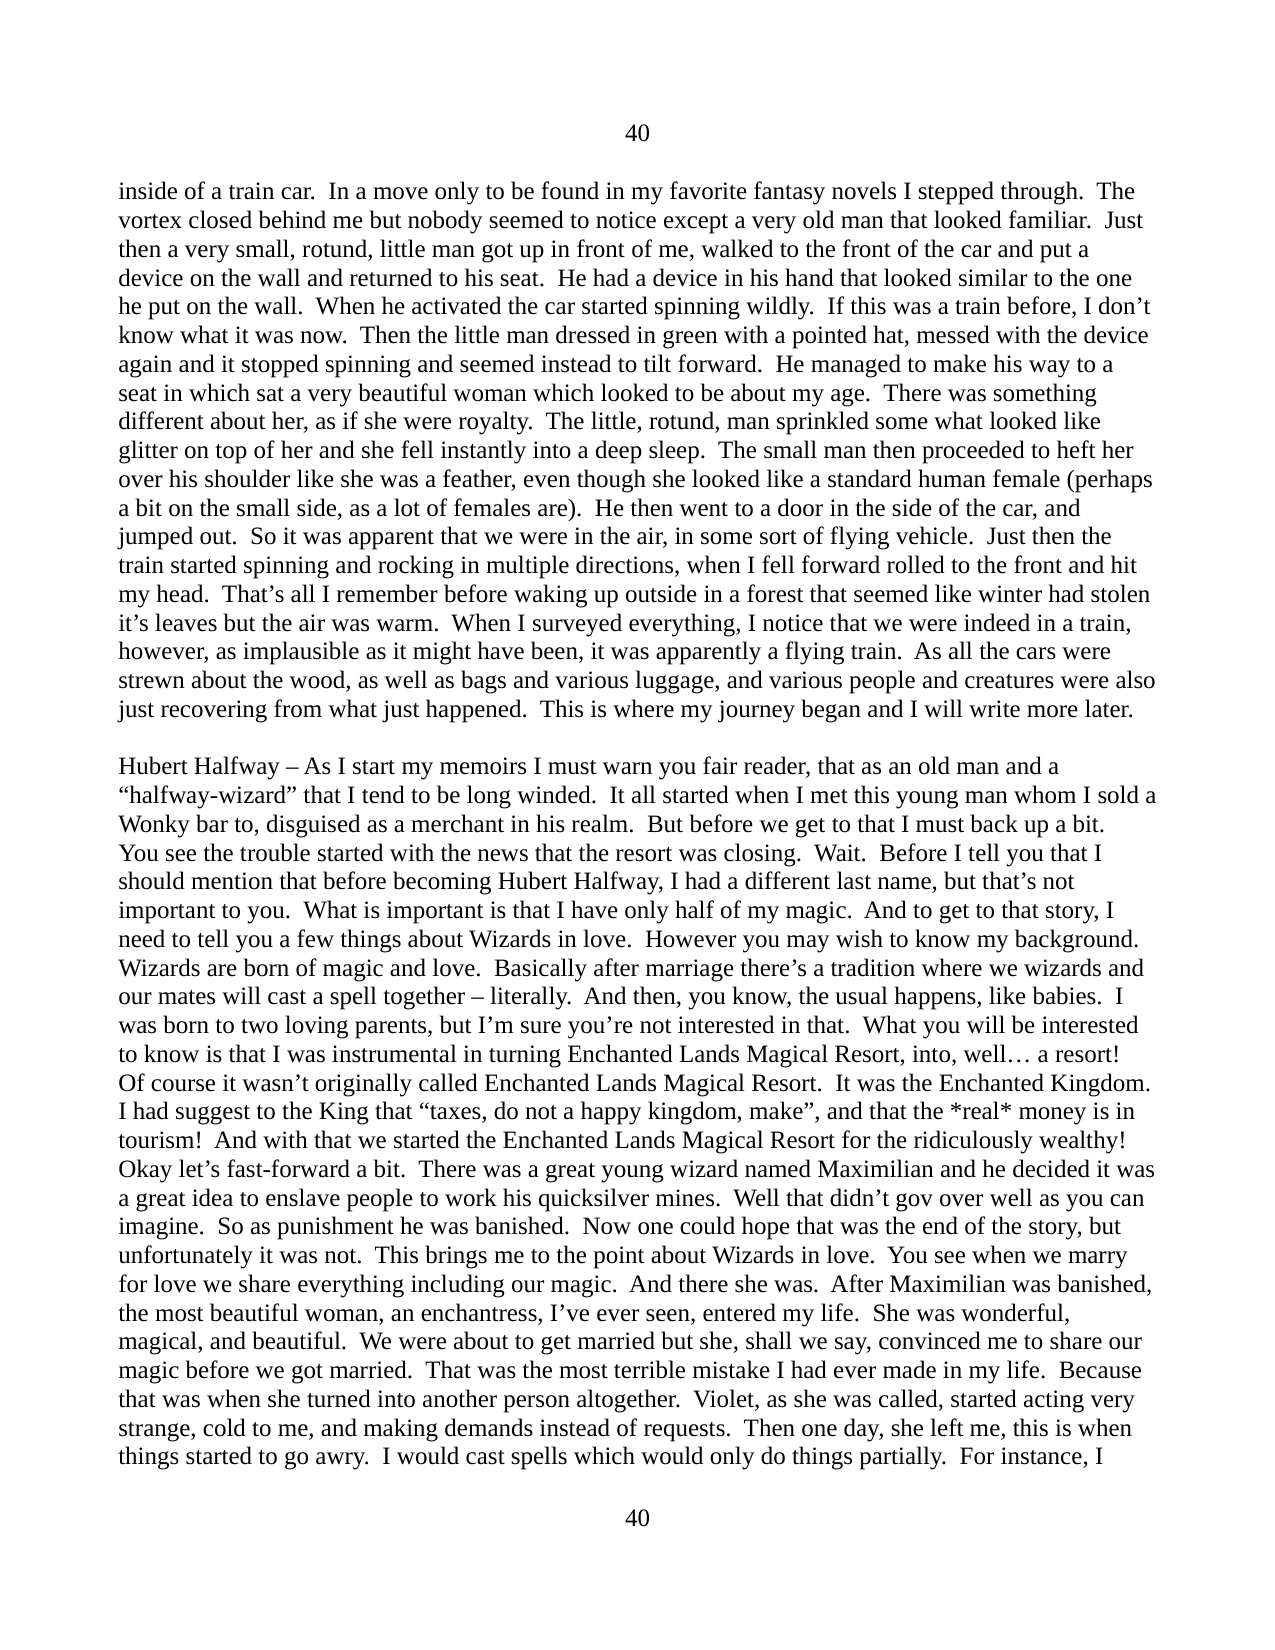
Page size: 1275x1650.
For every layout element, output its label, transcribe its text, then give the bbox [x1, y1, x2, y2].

text Hubert Halfway – As I start my memoirs I must warn you fair reader, that as an old man and a “halfway-wizard” that I tend to be long winded. It all started when I met this young man whom I sold a Wonky bar to, disguised as a merchant in his realm. But before we get to that I must back up a bit. You see the trouble started with the news that the resort was closing. Wait. Before I tell you that I should mention that before becoming Hubert Halfway, I had a different last name, but that’s not important to you. What is important is that I have only half of my magic. And to get to that story, I need to tell you a few things about Wizards in love. However you may wish to know my background. Wizards are born of magic and love. Basically after marriage there’s a tradition where we wizards and our mates will cast a spell together – literally. And then, you know, the usual happens, like babies. I was born to two loving parents, but I’m sure you’re not interested in that. What you will be interested to know is that I was instrumental in turning Enchanted Lands Magical Resort, into, well… a resort! Of course it wasn’t originally called Enchanted Lands Magical Resort. It was the Enchanted Kingdom. I had suggest to the King that “taxes, do not a happy kingdom, make”, and that the *real* money is in tourism! And with that we started the Enchanted Lands Magical Resort for the ridiculously wealthy! Okay let’s fast-forward a bit. There was a great young wizard named Maximilian and he decided it was a great idea to enslave people to work his quicksilver mines. Well that didn’t gov over well as you can imagine. So as punishment he was banished. Now one could hope that was the end of the story, but unfortunately it was not. This brings me to the point about Wizards in love. You see when we marry for love we share everything including our magic. And there she was. After Maximilian was banished, the most beautiful woman, an enchantress, I’ve ever seen, entered my life. She was wonderful, magical, and beautiful. We were about to get married but she, shall we say, convinced me to share our magic before we got married. That was the most terrible mistake I had ever made in my life. Because that was when she turned into another person altogether. Violet, as she was called, started acting very strange, cold to me, and making demands instead of requests. Then one day, she left me, this is when things started to go awry. I would cast spells which would only do things partially. For instance, I [118, 751, 1157, 1470]
text inside of a train car. In a move only to be found in my favorite fantasy novels I stepped through. The vortex closed behind me but nobody seemed to notice except a very old man that looked familiar. Just then a very small, rotund, little man got up in front of me, walked to the front of the car and put a device on the wall and returned to his seat. He had a device in his hand that looked similar to the one he put on the wall. When he activated the car started spinning wildly. If this was a train before, I don’t know what it was now. Then the little man dressed in green with a pointed hat, messed with the device again and it stopped spinning and seemed instead to tilt forward. He managed to make his way to a seat in which sat a very beautiful woman which looked to be about my age. There was something different about her, as if she were royalty. The little, rotund, man sprinkled some what looked like glitter on top of her and she fell instantly into a deep sleep. The small man then proceeded to heft her over his shoulder like she was a feather, even though she looked like a standard human female (perhaps a bit on the small side, as a lot of females are). He then went to a door in the side of the car, and jumped out. So it was apparent that we were in the air, in some sort of flying vehicle. Just then the train started spinning and rocking in multiple directions, when I fell forward rolled to the front and hit my head. That’s all I remember before waking up outside in a forest that seemed like winter had stolen it’s leaves but the air was warm. When I surveyed everything, I notice that we were indeed in a train, however, as implausible as it might have been, it was apparently a flying train. As all the cars were strewn about the wood, as well as bags and various luggage, and various people and creatures were also just recovering from what just happened. This is where my journey began and I will write more later. [118, 176, 1157, 723]
